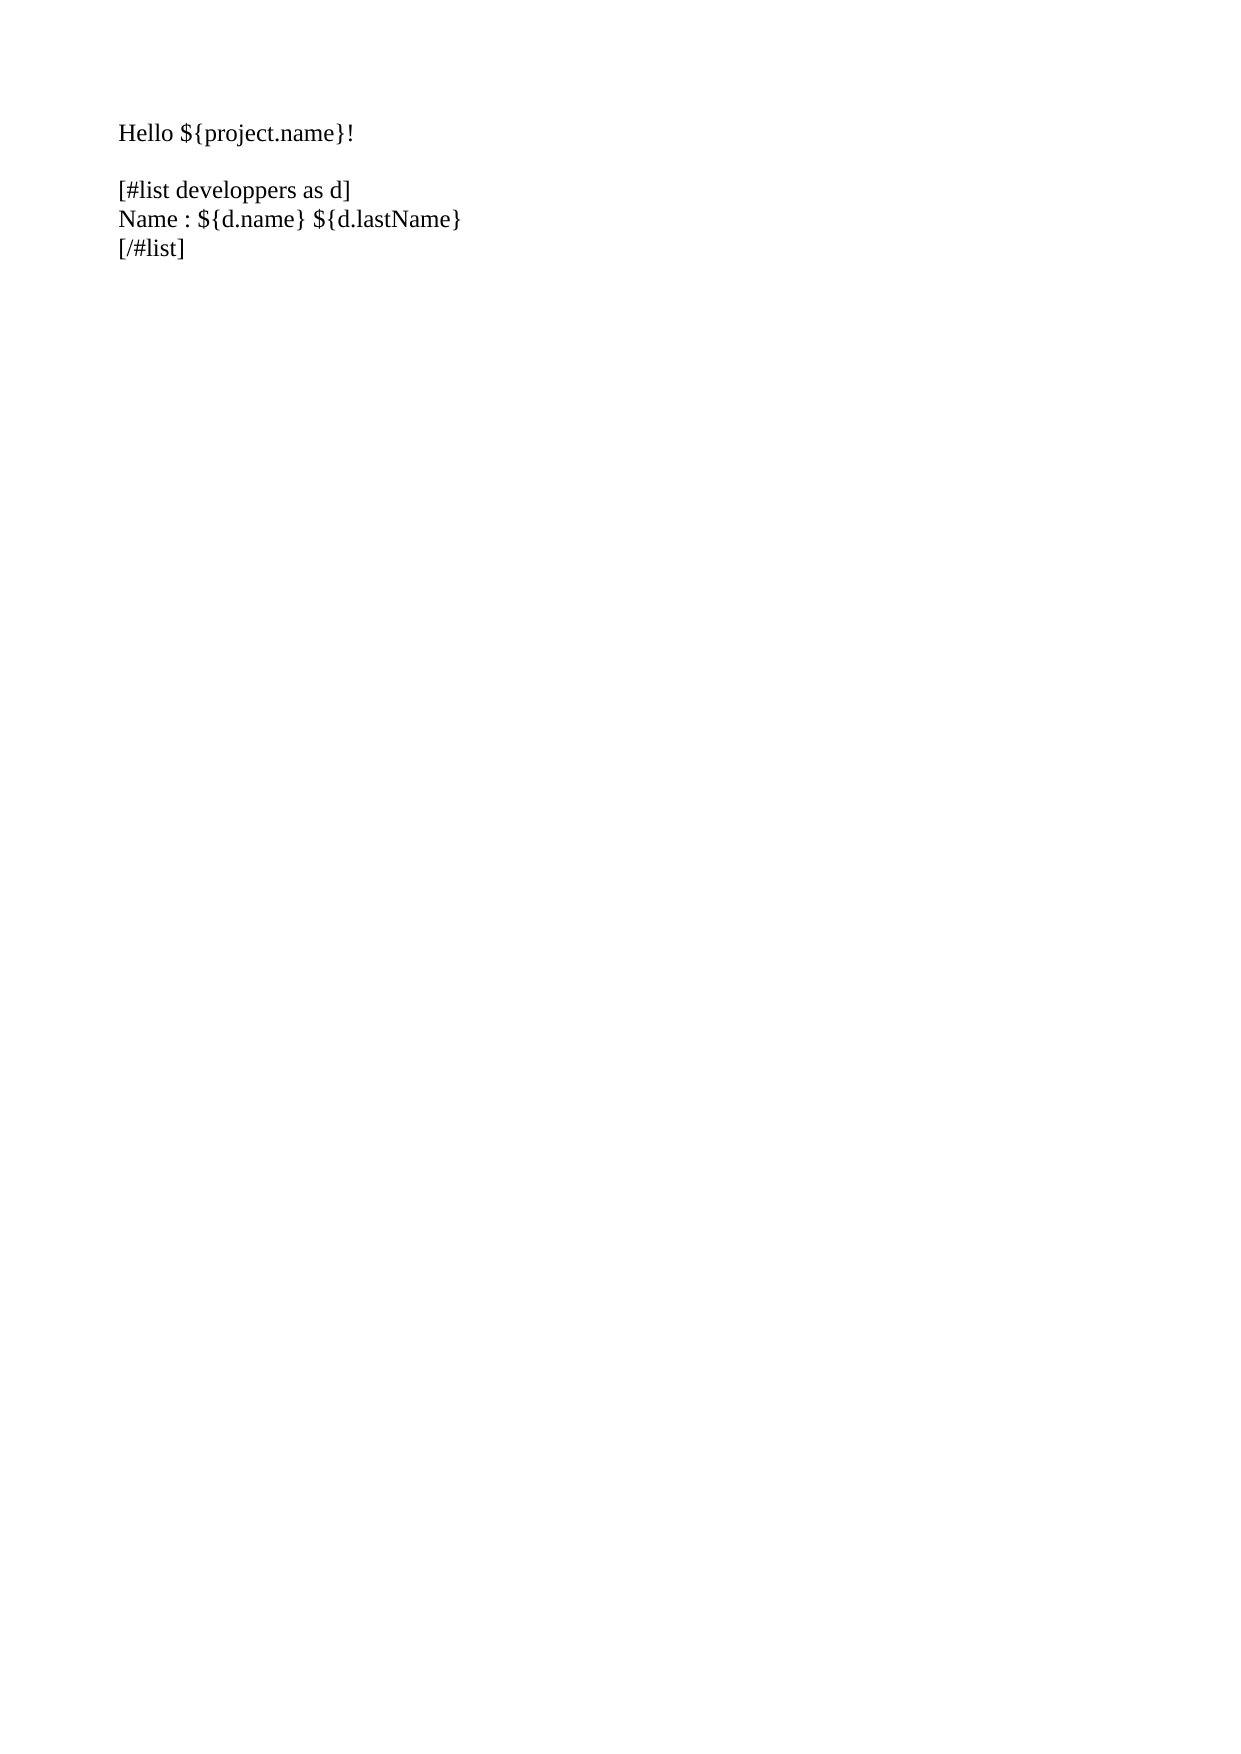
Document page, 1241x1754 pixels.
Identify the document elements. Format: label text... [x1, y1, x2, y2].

text Hello ${project.name}! [118, 118, 1122, 147]
text [#list developpers as d] [118, 176, 1122, 204]
text [/#list] [118, 233, 1122, 262]
text Name : ${d.name} ${d.lastName} [118, 204, 1122, 233]
